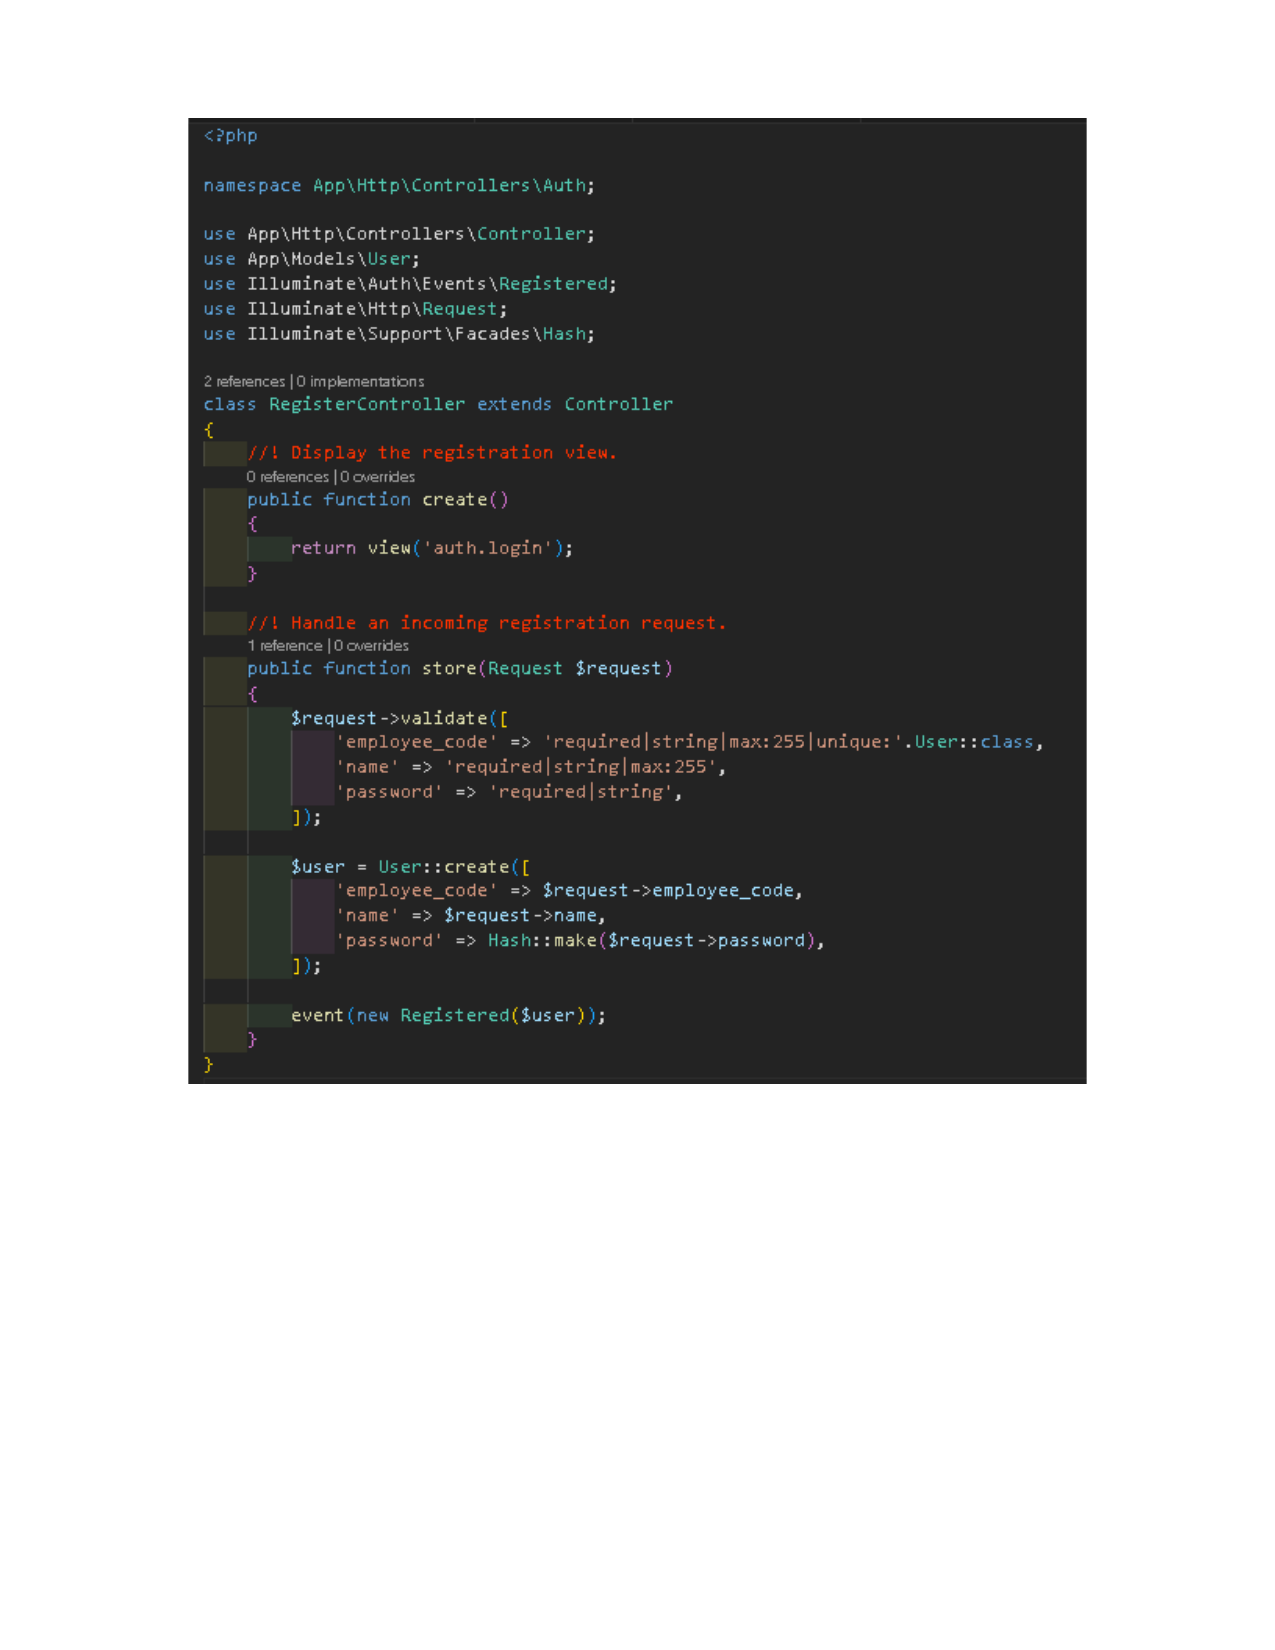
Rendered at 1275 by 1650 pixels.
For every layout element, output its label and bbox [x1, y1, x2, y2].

picture [188, 118, 1087, 1084]
